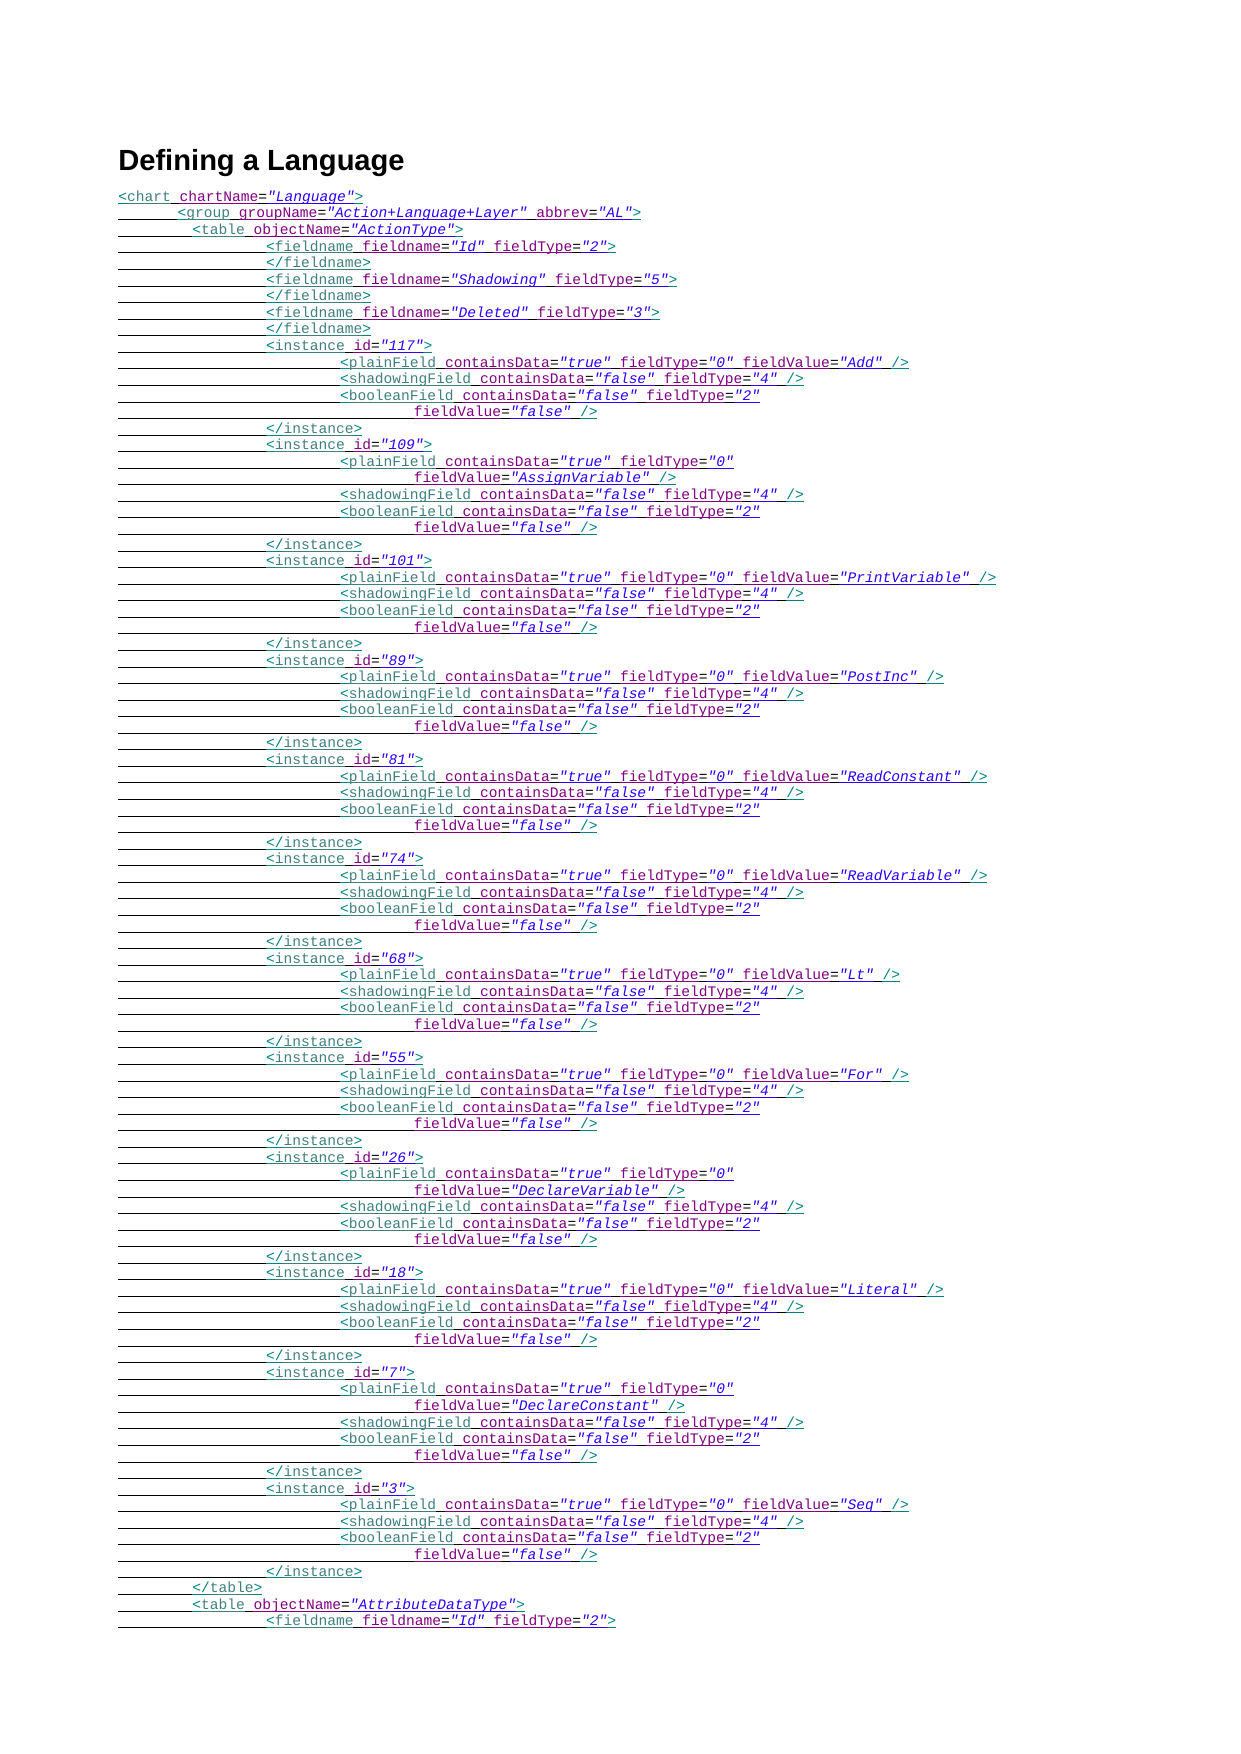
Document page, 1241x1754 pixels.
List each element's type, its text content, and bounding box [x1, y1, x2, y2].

text <shadowingField containsData="false" fieldType="4" /> [118, 785, 1122, 802]
text <shadowingField containsData="false" fieldType="4" /> [118, 984, 1122, 1001]
text <booleanField containsData="false" fieldType="2" [118, 388, 1122, 404]
text <shadowingField containsData="false" fieldType="4" /> [118, 1415, 1122, 1431]
text fieldValue="false" /> [118, 1017, 1122, 1034]
text </instance> [118, 1348, 1122, 1365]
text <instance id="81"> [118, 752, 1122, 769]
text fieldValue="false" /> [118, 719, 1122, 736]
text fieldValue="DeclareConstant" /> [118, 1398, 1122, 1415]
text fieldValue="false" /> [118, 620, 1122, 636]
text <table objectName="ActionType"> [118, 222, 1122, 239]
text fieldValue="false" /> [118, 1547, 1122, 1564]
text <instance id="3"> [118, 1481, 1122, 1498]
text <instance id="68"> [118, 951, 1122, 968]
text <shadowingField containsData="false" fieldType="4" /> [118, 1083, 1122, 1100]
text fieldValue="false" /> [118, 1448, 1122, 1464]
text fieldValue="false" /> [118, 918, 1122, 934]
text <booleanField containsData="false" fieldType="2" [118, 1315, 1122, 1332]
text <booleanField containsData="false" fieldType="2" [118, 504, 1122, 520]
text </instance> [118, 1464, 1122, 1481]
text <shadowingField containsData="false" fieldType="4" /> [118, 371, 1122, 388]
text </instance> [118, 736, 1122, 752]
text <instance id="55"> [118, 1050, 1122, 1067]
text <booleanField containsData="false" fieldType="2" [118, 1100, 1122, 1117]
text </fieldname> [118, 288, 1122, 305]
text </fieldname> [118, 322, 1122, 338]
text fieldValue="AssignVariable" /> [118, 471, 1122, 487]
text </instance> [118, 421, 1122, 438]
text <instance id="117"> [118, 338, 1122, 355]
text </instance> [118, 1564, 1122, 1580]
text <plainField containsData="true" fieldType="0" fieldValue="ReadConstant" /> [118, 769, 1122, 785]
text </fieldname> [118, 255, 1122, 272]
text </instance> [118, 934, 1122, 951]
text fieldValue="false" /> [118, 520, 1122, 537]
text <booleanField containsData="false" fieldType="2" [118, 603, 1122, 620]
text <shadowingField containsData="false" fieldType="4" /> [118, 885, 1122, 901]
text <booleanField containsData="false" fieldType="2" [118, 703, 1122, 719]
text <instance id="89"> [118, 653, 1122, 669]
text </instance> [118, 537, 1122, 553]
text <shadowingField containsData="false" fieldType="4" /> [118, 1199, 1122, 1216]
text <chart chartName="Language"> [118, 189, 1122, 206]
text <plainField containsData="true" fieldType="0" fieldValue="For" /> [118, 1067, 1122, 1083]
text <plainField containsData="true" fieldType="0" fieldValue="Seq" /> [118, 1498, 1122, 1514]
text fieldValue="false" /> [118, 1233, 1122, 1249]
text <table objectName="AttributeDataType"> [118, 1597, 1122, 1613]
text <fieldname fieldname="Deleted" fieldType="3"> [118, 305, 1122, 322]
text <plainField containsData="true" fieldType="0" [118, 1382, 1122, 1398]
text <plainField containsData="true" fieldType="0" fieldValue="PostInc" /> [118, 669, 1122, 686]
text <booleanField containsData="false" fieldType="2" [118, 901, 1122, 918]
text <plainField containsData="true" fieldType="0" [118, 1166, 1122, 1183]
text </instance> [118, 1249, 1122, 1266]
text fieldValue="false" /> [118, 818, 1122, 835]
text </instance> [118, 1133, 1122, 1150]
text <shadowingField containsData="false" fieldType="4" /> [118, 587, 1122, 603]
text <fieldname fieldname="Id" fieldType="2"> [118, 239, 1122, 255]
text <shadowingField containsData="false" fieldType="4" /> [118, 1299, 1122, 1315]
text fieldValue="false" /> [118, 404, 1122, 421]
text fieldValue="false" /> [118, 1332, 1122, 1348]
text </instance> [118, 636, 1122, 653]
text <fieldname fieldname="Shadowing" fieldType="5"> [118, 272, 1122, 288]
text <shadowingField containsData="false" fieldType="4" /> [118, 487, 1122, 504]
text <plainField containsData="true" fieldType="0" fieldValue="Literal" /> [118, 1282, 1122, 1299]
text <instance id="26"> [118, 1150, 1122, 1166]
text fieldValue="DeclareVariable" /> [118, 1183, 1122, 1199]
text <shadowingField containsData="false" fieldType="4" /> [118, 1514, 1122, 1531]
text <instance id="101"> [118, 553, 1122, 570]
text <plainField containsData="true" fieldType="0" fieldValue="PrintVariable" /> [118, 570, 1122, 587]
text </instance> [118, 1034, 1122, 1050]
text <booleanField containsData="false" fieldType="2" [118, 1216, 1122, 1233]
text <instance id="74"> [118, 852, 1122, 868]
text <instance id="7"> [118, 1365, 1122, 1382]
text <booleanField containsData="false" fieldType="2" [118, 1531, 1122, 1547]
subtitle Defining a Language [118, 143, 1122, 177]
text <plainField containsData="true" fieldType="0" fieldValue="ReadVariable" /> [118, 868, 1122, 885]
text <plainField containsData="true" fieldType="0" fieldValue="Lt" /> [118, 968, 1122, 984]
text <plainField containsData="true" fieldType="0" fieldValue="Add" /> [118, 355, 1122, 371]
text <booleanField containsData="false" fieldType="2" [118, 802, 1122, 818]
text fieldValue="false" /> [118, 1117, 1122, 1133]
text <instance id="18"> [118, 1266, 1122, 1282]
text <shadowingField containsData="false" fieldType="4" /> [118, 686, 1122, 703]
text </instance> [118, 835, 1122, 852]
text </table> [118, 1580, 1122, 1597]
text <instance id="109"> [118, 438, 1122, 454]
text <booleanField containsData="false" fieldType="2" [118, 1001, 1122, 1017]
text <plainField containsData="true" fieldType="0" [118, 454, 1122, 471]
text <fieldname fieldname="Id" fieldType="2"> [118, 1613, 1122, 1630]
text <booleanField containsData="false" fieldType="2" [118, 1431, 1122, 1448]
text <group groupName="Action+Language+Layer" abbrev="AL"> [118, 206, 1122, 222]
